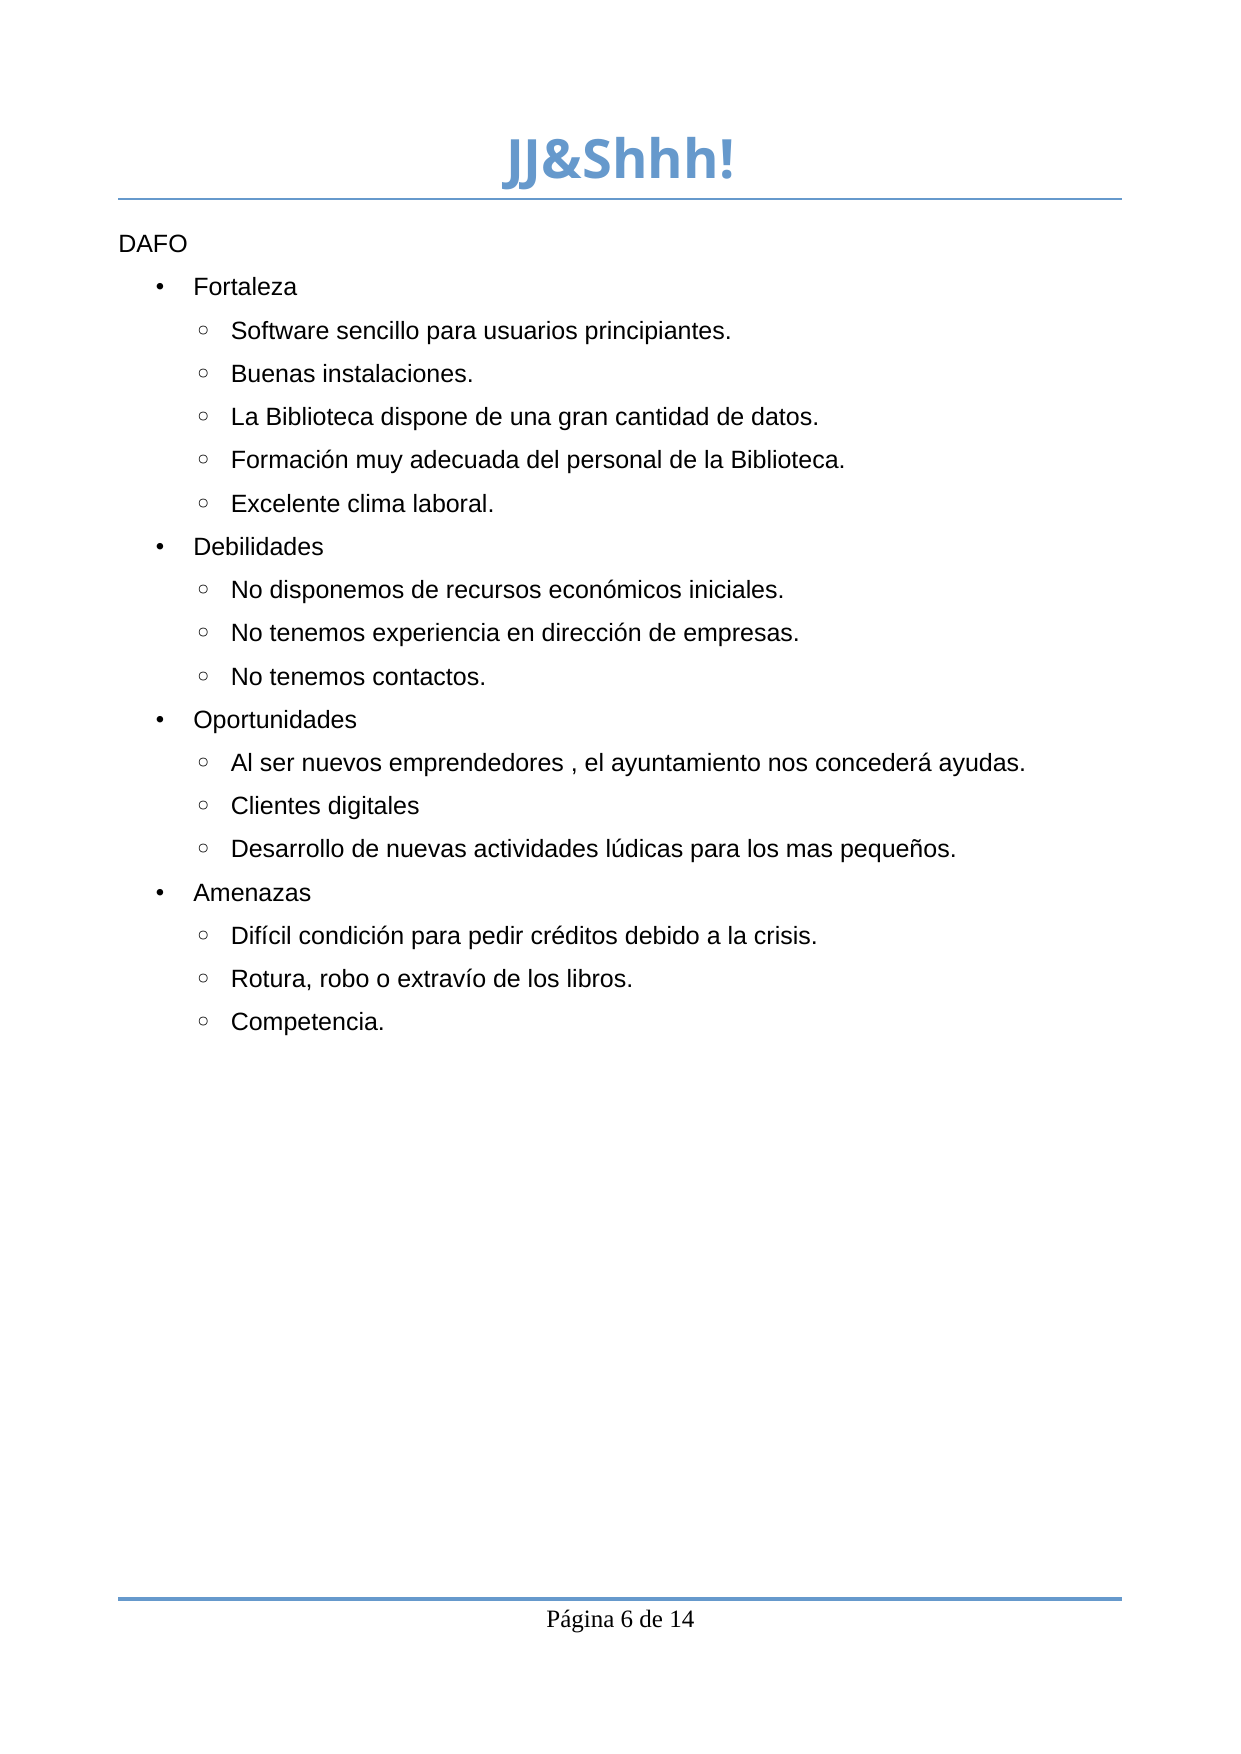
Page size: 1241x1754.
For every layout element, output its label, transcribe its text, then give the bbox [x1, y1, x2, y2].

list Excelente clima laboral. [193, 488, 1122, 517]
list Fortaleza [156, 272, 1122, 301]
list La Biblioteca dispone de una gran cantidad de datos. [193, 402, 1122, 431]
list Oportunidades [156, 705, 1122, 733]
list Competencia. [193, 1007, 1122, 1036]
list Debilidades [156, 532, 1122, 561]
text DAFO [118, 229, 1122, 258]
list Buenas instalaciones. [193, 359, 1122, 388]
list Formación muy adecuada del personal de la Biblioteca. [193, 445, 1122, 474]
list Clientes digitales [193, 791, 1122, 820]
list No tenemos contactos. [193, 661, 1122, 690]
list Rotura, robo o extravío de los libros. [193, 964, 1122, 993]
list Desarrollo de nuevas actividades lúdicas para los mas pequeños. [193, 834, 1122, 863]
list Al ser nuevos emprendedores , el ayuntamiento nos concederá ayudas. [193, 748, 1122, 777]
list Difícil condición para pedir créditos debido a la crisis. [193, 921, 1122, 950]
list Amenazas [156, 878, 1122, 906]
list Software sencillo para usuarios principiantes. [193, 316, 1122, 344]
list No tenemos experiencia en dirección de empresas. [193, 618, 1122, 647]
list No disponemos de recursos económicos iniciales. [193, 575, 1122, 604]
